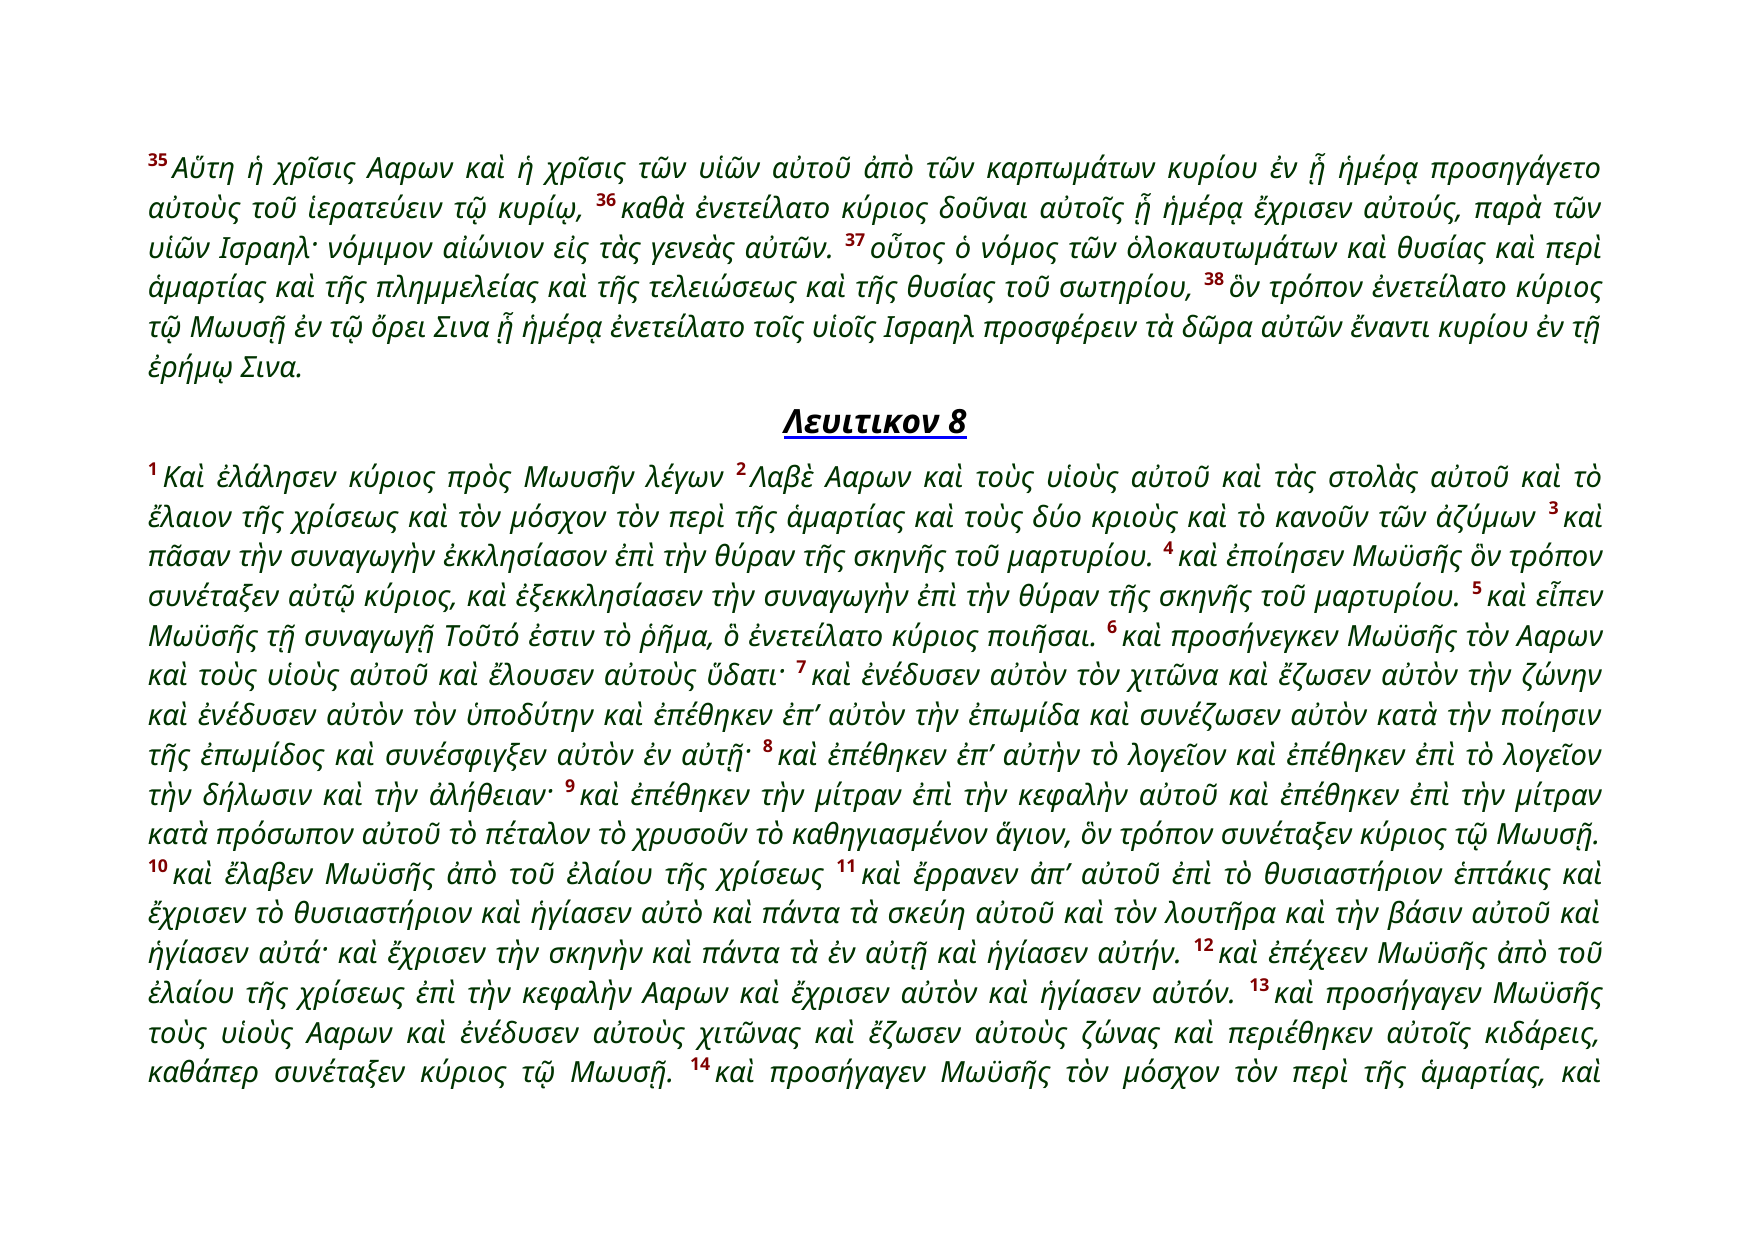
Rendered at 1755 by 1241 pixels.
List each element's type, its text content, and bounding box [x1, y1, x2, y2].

text Λευιτικον 8 [148, 398, 1606, 444]
text 35 Αὕτη ἡ χρῖσις Ααρων καὶ ἡ χρῖσις τῶν υἱῶν αὐτοῦ ἀπὸ τῶν καρπωμάτων κυρίου ἐν ᾗ ἡμέρᾳ προσηγάγετο αὐτοὺς τοῦ ἱερατεύειν τῷ κυρίῳ, 36 καθὰ ἐνετείλατο κύριος δοῦναι αὐτοῖς ᾗ ἡμέρᾳ ἔχρισεν αὐτούς, παρὰ τῶν υἱῶν Ισραηλ· νόμιμον αἰώνιον εἰς τὰς γενεὰς αὐτῶν. 37 οὗτος ὁ νόμος τῶν ὁλοκαυτωμάτων καὶ θυσίας καὶ περὶ ἁμαρτίας καὶ τῆς πλημμελείας καὶ τῆς τελειώσεως καὶ τῆς θυσίας τοῦ σωτηρίου, 38 ὃν τρόπον ἐνετείλατο κύριος τῷ Μωυσῇ ἐν τῷ ὄρει Σινα ᾗ ἡμέρᾳ ἐνετείλατο τοῖς υἱοῖς Ισραηλ προσφέρειν τὰ δῶρα αὐτῶν ἔναντι κυρίου ἐν τῇ ἐρήμῳ Σινα. [148, 148, 1606, 386]
text 1 Καὶ ἐλάλησεν κύριος πρὸς Μωυσῆν λέγων 2 Λαβὲ Ααρων καὶ τοὺς υἱοὺς αὐτοῦ καὶ τὰς στολὰς αὐτοῦ καὶ τὸ ἔλαιον τῆς χρίσεως καὶ τὸν μόσχον τὸν περὶ τῆς ἁμαρτίας καὶ τοὺς δύο κριοὺς καὶ τὸ κανοῦν τῶν ἀζύμων 3 καὶ πᾶσαν τὴν συναγωγὴν ἐκκλησίασον ἐπὶ τὴν θύραν τῆς σκηνῆς τοῦ μαρτυρίου. 4 καὶ ἐποίησεν Μωϋσῆς ὃν τρόπον συνέταξεν αὐτῷ κύριος, καὶ ἐξεκκλησίασεν τὴν συναγωγὴν ἐπὶ τὴν θύραν τῆς σκηνῆς τοῦ μαρτυρίου. 5 καὶ εἶπεν Μωϋσῆς τῇ συναγωγῇ Τοῦτό ἐστιν τὸ ῥῆμα, ὃ ἐνετείλατο κύριος ποιῆσαι. 6 καὶ προσήνεγκεν Μωϋσῆς τὸν Ααρων καὶ τοὺς υἱοὺς αὐτοῦ καὶ ἔλουσεν αὐτοὺς ὕδατι· 7 καὶ ἐνέδυσεν αὐτὸν τὸν χιτῶνα καὶ ἔζωσεν αὐτὸν τὴν ζώνην καὶ ἐνέδυσεν αὐτὸν τὸν ὑποδύτην καὶ ἐπέθηκεν ἐπ’ αὐτὸν τὴν ἐπωμίδα καὶ συνέζωσεν αὐτὸν κατὰ τὴν ποίησιν τῆς ἐπωμίδος καὶ συνέσφιγξεν αὐτὸν ἐν αὐτῇ· 8 καὶ ἐπέθηκεν ἐπ’ αὐτὴν τὸ λογεῖον καὶ ἐπέθηκεν ἐπὶ τὸ λογεῖον τὴν δήλωσιν καὶ τὴν ἀλήθειαν· 9 καὶ ἐπέθηκεν τὴν μίτραν ἐπὶ τὴν κεφαλὴν αὐτοῦ καὶ ἐπέθηκεν ἐπὶ τὴν μίτραν κατὰ πρόσωπον αὐτοῦ τὸ πέταλον τὸ χρυσοῦν τὸ καθηγιασμένον ἅγιον, ὃν τρόπον συνέταξεν κύριος τῷ Μωυσῇ. 10 καὶ ἔλαβεν Μωϋσῆς ἀπὸ τοῦ ἐλαίου τῆς χρίσεως 11 καὶ ἔρρανεν ἀπ’ αὐτοῦ ἐπὶ τὸ θυσιαστήριον ἑπτάκις καὶ ἔχρισεν τὸ θυσιαστήριον καὶ ἡγίασεν αὐτὸ καὶ πάντα τὰ σκεύη αὐτοῦ καὶ τὸν λουτῆρα καὶ τὴν βάσιν αὐτοῦ καὶ ἡγίασεν αὐτά· καὶ ἔχρισεν τὴν σκηνὴν καὶ πάντα τὰ ἐν αὐτῇ καὶ ἡγίασεν αὐτήν. 12 καὶ ἐπέχεεν Μωϋσῆς ἀπὸ τοῦ ἐλαίου τῆς χρίσεως ἐπὶ τὴν κεφαλὴν Ααρων καὶ ἔχρισεν αὐτὸν καὶ ἡγίασεν αὐτόν. 13 καὶ προσήγαγεν Μωϋσῆς τοὺς υἱοὺς Ααρων καὶ ἐνέδυσεν αὐτοὺς χιτῶνας καὶ ἔζωσεν αὐτοὺς ζώνας καὶ περιέθηκεν αὐτοῖς κιδάρεις, καθάπερ συνέταξεν κύριος τῷ Μωυσῇ. 14 καὶ προσήγαγεν Μωϋσῆς τὸν μόσχον τὸν περὶ τῆς ἁμαρτίας, καὶ [148, 456, 1606, 1091]
